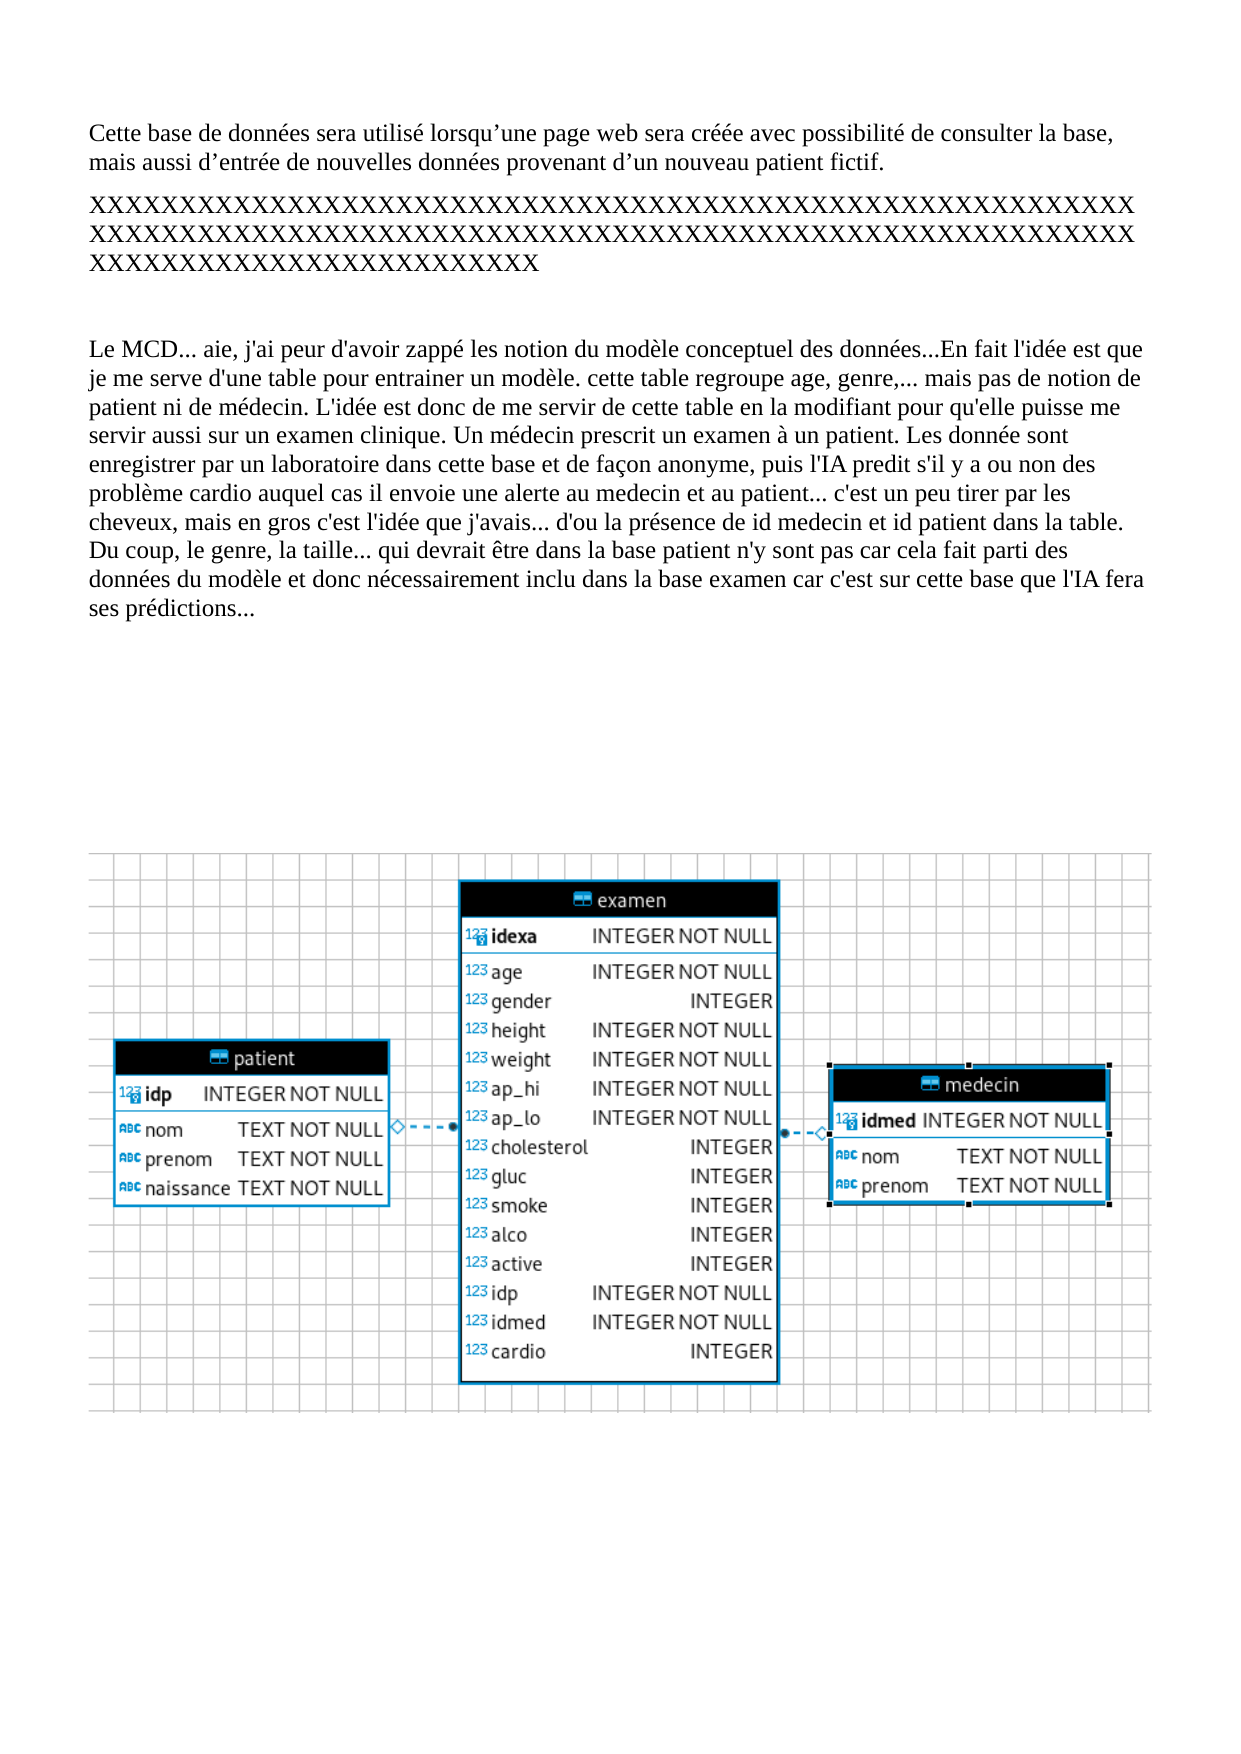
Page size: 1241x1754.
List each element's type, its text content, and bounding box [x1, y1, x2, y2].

picture [88, 853, 1152, 1413]
text Cette base de données sera utilisé lorsqu’une page web sera créée avec possibilité de consulter la base, mais aussi d’entrée de nouvelles données provenant d’un nouveau patient fictif. [88, 118, 1152, 176]
text XXXXXXXXXXXXXXXXXXXXXXXXXXXXXXXXXXXXXXXXXXXXXXXXXXXXXXXXXXXXXXXXXXXXXXXXXXXXXXXXXXXXXXXXXXXXXXXXXXXXXXXXXXXXXXXXXXXXXXXXXXXXXXXXXXXXXXXXXXXXX [88, 190, 1152, 276]
text Le MCD... aie, j'ai peur d'avoir zappé les notion du modèle conceptuel des données...En fait l'idée est que je me serve d'une table pour entrainer un modèle. cette table regroupe age, genre,... mais pas de notion de patient ni de médecin. L'idée est donc de me servir de cette table en la modifiant pour qu'elle puisse me servir aussi sur un examen clinique. Un médecin prescrit un examen à un patient. Les donnée sont enregistrer par un laboratoire dans cette base et de façon anonyme, puis l'IA predit s'il y a ou non des problème cardio auquel cas il envoie une alerte au medecin et au patient... c'est un peu tirer par les cheveux, mais en gros c'est l'idée que j'avais... d'ou la présence de id medecin et id patient dans la table. Du coup, le genre, la taille... qui devrait être dans la base patient n'y sont pas car cela fait parti des données du modèle et donc nécessairement inclu dans la base examen car c'est sur cette base que l'IA fera ses prédictions... [88, 334, 1152, 622]
